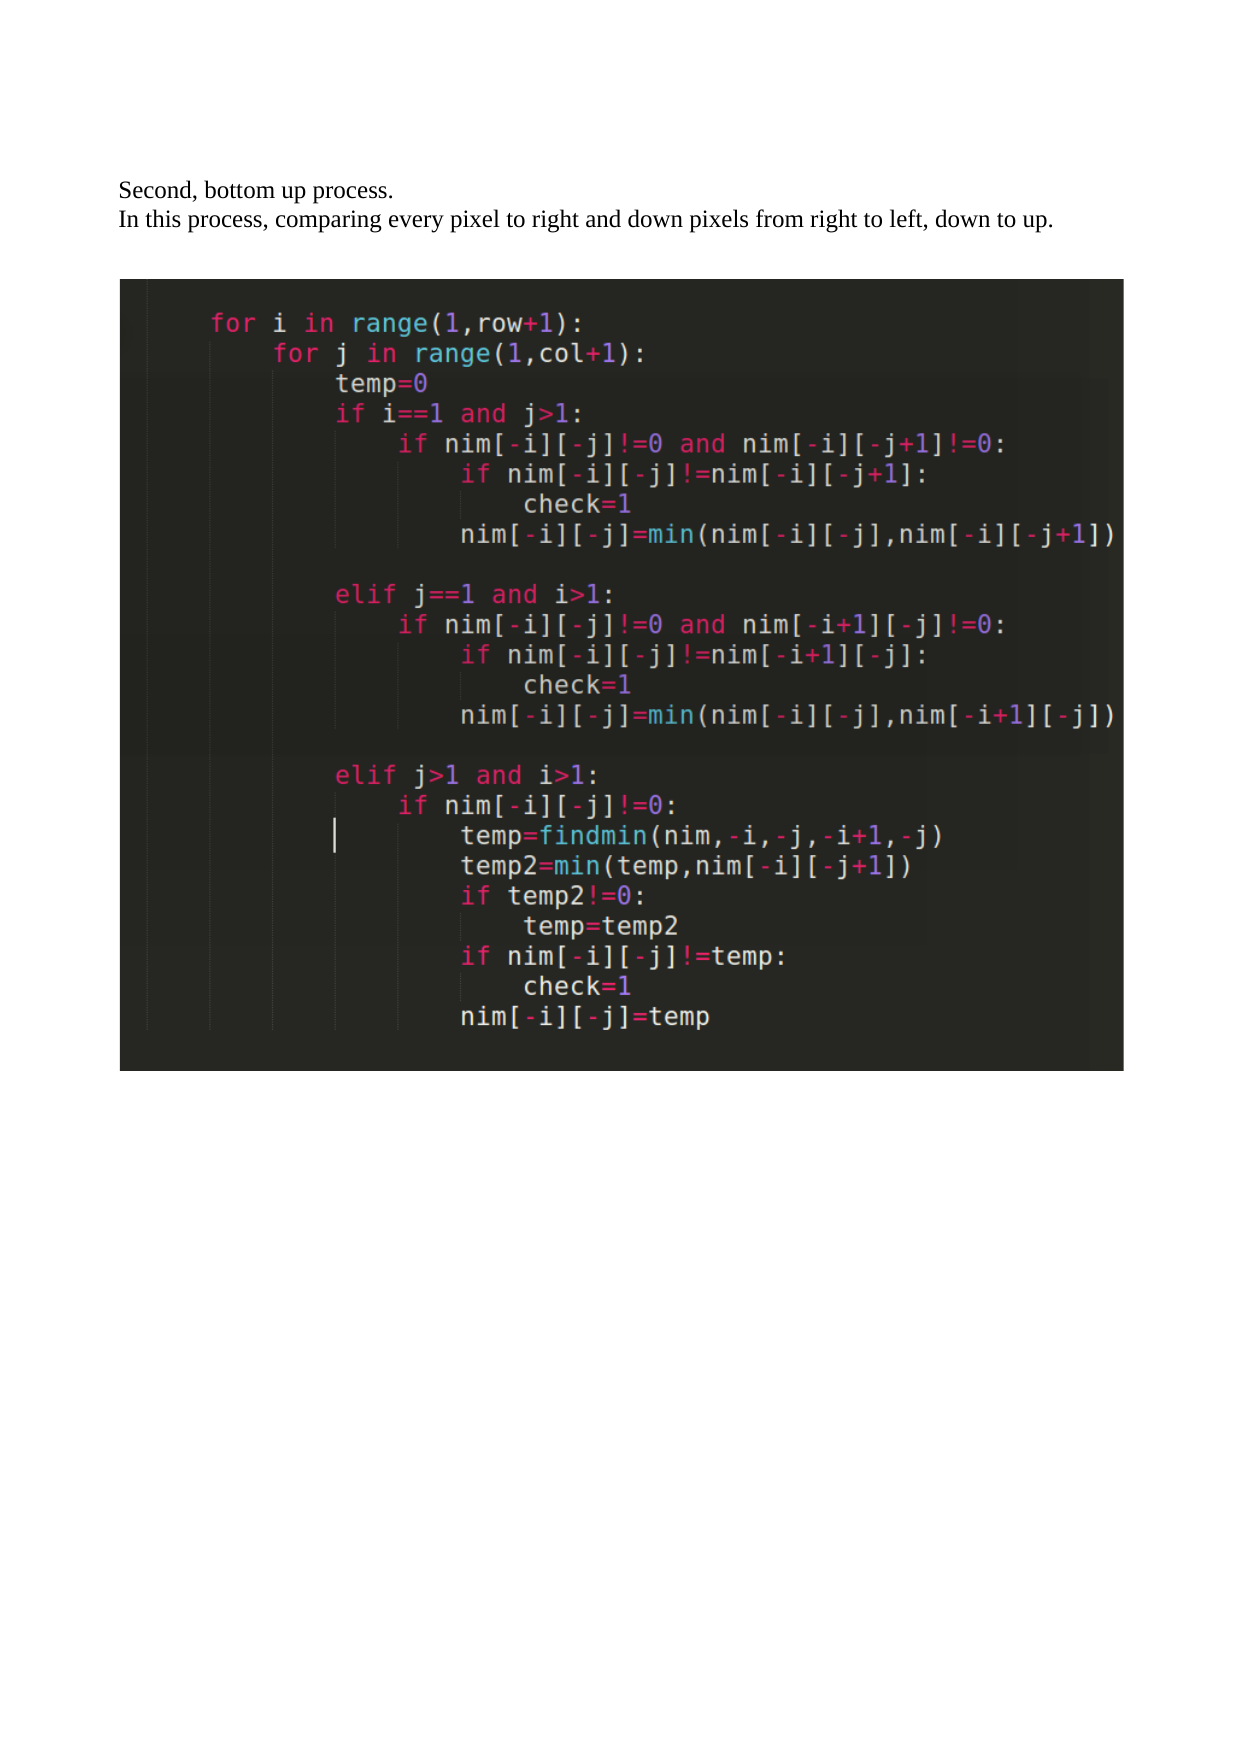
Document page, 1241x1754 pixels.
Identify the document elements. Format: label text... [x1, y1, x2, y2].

text Second, bottom up process. [118, 176, 1122, 204]
text In this process, comparing every pixel to right and down pixels from right to left, down to up. [118, 204, 1122, 233]
picture [119, 279, 1124, 1071]
